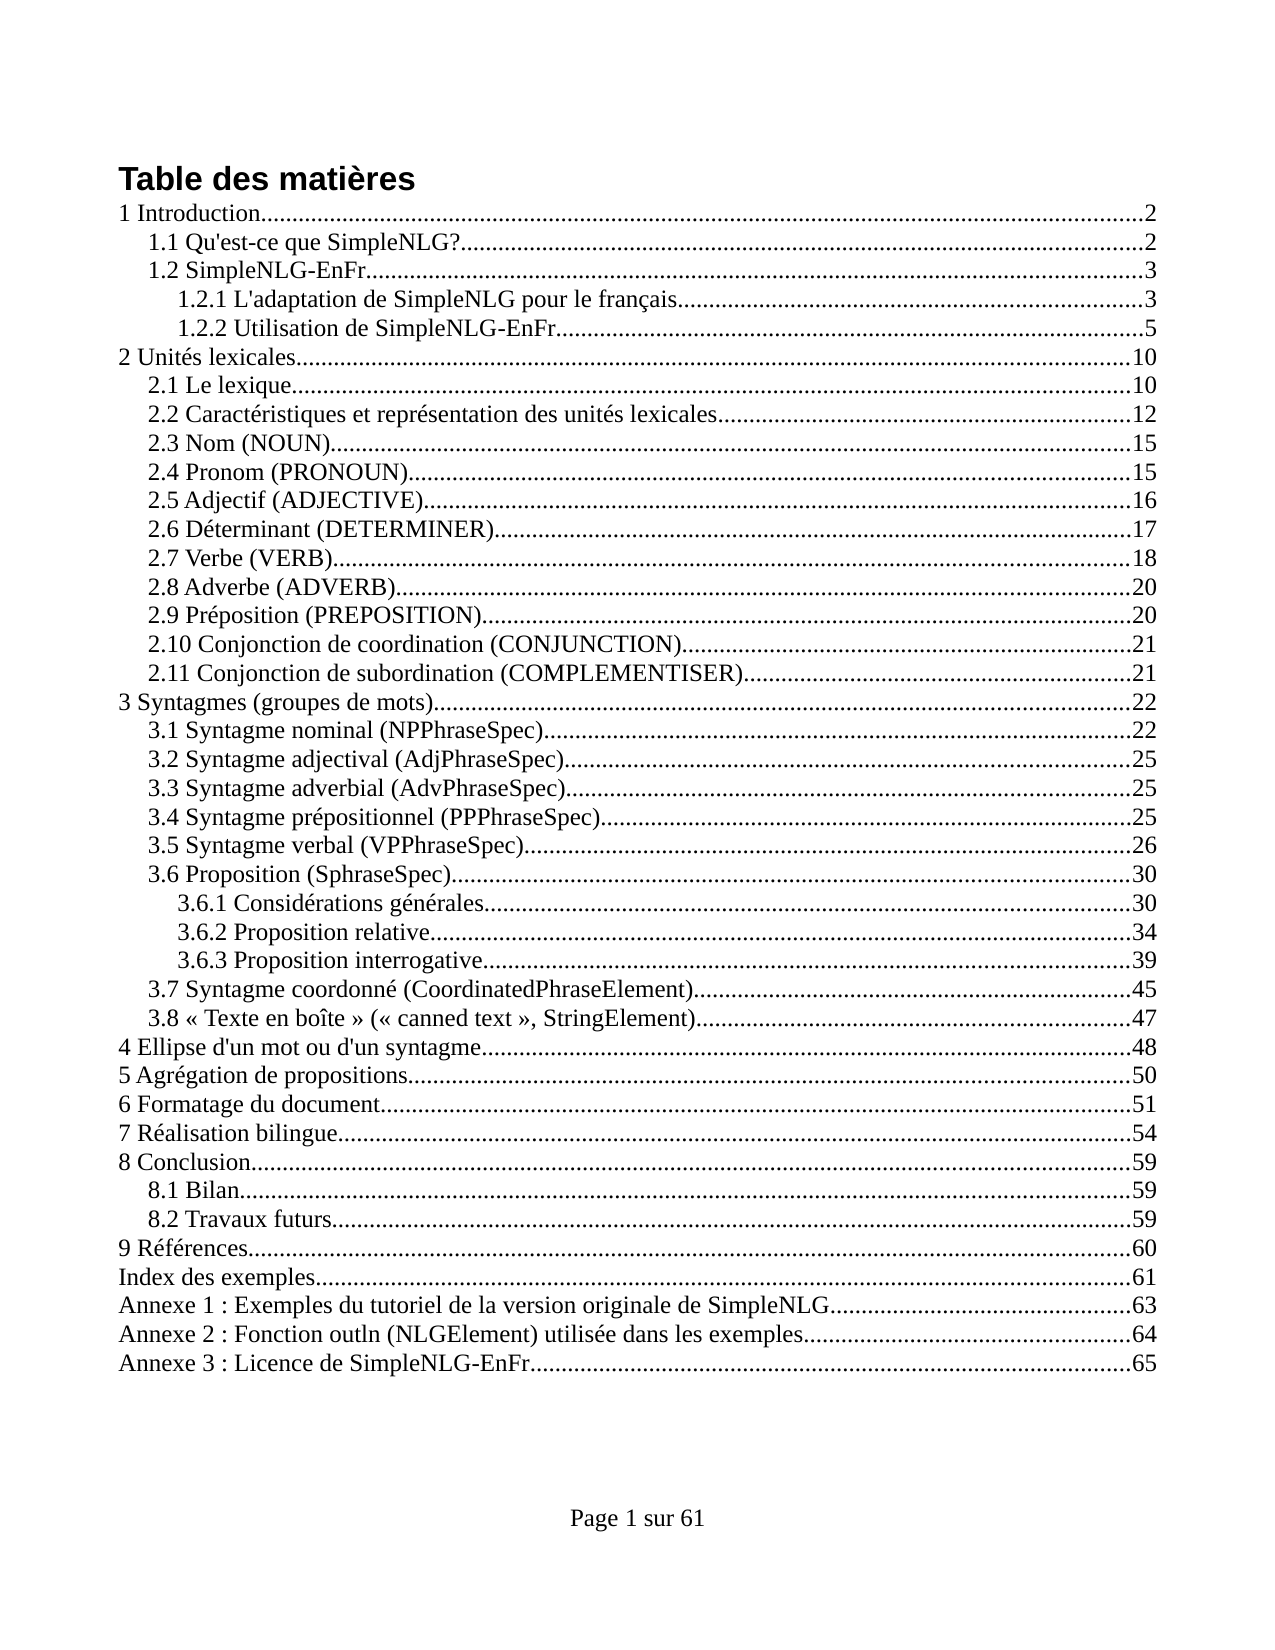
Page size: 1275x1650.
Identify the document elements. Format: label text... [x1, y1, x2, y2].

text 2.7 Verbe (VERB) 18 [148, 543, 1157, 572]
text 3.4 Syntagme prépositionnel (PPPhraseSpec) 25 [148, 802, 1157, 830]
text 2.11 Conjonction de subordination (COMPLEMENTISER) 21 [148, 658, 1157, 687]
text 1 Introduction 2 [118, 198, 1157, 227]
text 3.8 « Texte en boîte » (« canned text », StringElement) 47 [148, 1003, 1157, 1032]
text 9 Références 60 [118, 1233, 1157, 1262]
text 7 Réalisation bilingue 54 [118, 1118, 1157, 1147]
text 8.1 Bilan 59 [148, 1175, 1157, 1204]
text 1.1 Qu'est-ce que SimpleNLG? 2 [148, 227, 1157, 255]
text 2.1 Le lexique 10 [148, 370, 1157, 399]
text Annexe 1 : Exemples du tutoriel de la version originale de SimpleNLG 63 [118, 1290, 1157, 1319]
text 1.2.2 Utilisation de SimpleNLG‑EnFr 5 [177, 313, 1157, 342]
text 2.3 Nom (NOUN) 15 [148, 428, 1157, 457]
text 3.5 Syntagme verbal (VPPhraseSpec) 26 [148, 830, 1157, 859]
text 3.3 Syntagme adverbial (AdvPhraseSpec) 25 [148, 773, 1157, 802]
text 3.6.3 Proposition interrogative 39 [177, 945, 1157, 974]
text 2.6 Déterminant (DETERMINER) 17 [148, 514, 1157, 543]
text Annexe 2 : Fonction outln (NLGElement) utilisée dans les exemples 64 [118, 1319, 1157, 1348]
text 3.2 Syntagme adjectival (AdjPhraseSpec) 25 [148, 744, 1157, 773]
text Annexe 3 : Licence de SimpleNLG-EnFr 65 [118, 1348, 1157, 1377]
text 3.1 Syntagme nominal (NPPhraseSpec) 22 [148, 715, 1157, 744]
text 2.5 Adjectif (ADJECTIVE) 16 [148, 485, 1157, 514]
text 8 Conclusion 59 [118, 1147, 1157, 1175]
text Index des exemples 61 [118, 1262, 1157, 1290]
text 3.6.2 Proposition relative 34 [177, 917, 1157, 945]
text 8.2 Travaux futurs 59 [148, 1204, 1157, 1233]
subtitle Table des matières [118, 159, 1157, 198]
text 2.8 Adverbe (ADVERB) 20 [148, 572, 1157, 600]
text 2.4 Pronom (PRONOUN) 15 [148, 457, 1157, 485]
text 3 Syntagmes (groupes de mots) 22 [118, 687, 1157, 715]
text 3.6 Proposition (SphraseSpec) 30 [148, 859, 1157, 888]
text 2.2 Caractéristiques et représentation des unités lexicales 12 [148, 399, 1157, 428]
text 3.6.1 Considérations générales 30 [177, 888, 1157, 917]
text 5 Agrégation de propositions 50 [118, 1060, 1157, 1089]
text 2.10 Conjonction de coordination (CONJUNCTION) 21 [148, 629, 1157, 658]
text 1.2 SimpleNLG‑EnFr 3 [148, 255, 1157, 284]
text 6 Formatage du document 51 [118, 1089, 1157, 1118]
text 1.2.1 L'adaptation de SimpleNLG pour le français 3 [177, 284, 1157, 313]
text 3.7 Syntagme coordonné (CoordinatedPhraseElement) 45 [148, 974, 1157, 1003]
text 2.9 Préposition (PREPOSITION) 20 [148, 600, 1157, 629]
text 2 Unités lexicales 10 [118, 342, 1157, 370]
text 4 Ellipse d'un mot ou d'un syntagme 48 [118, 1032, 1157, 1060]
